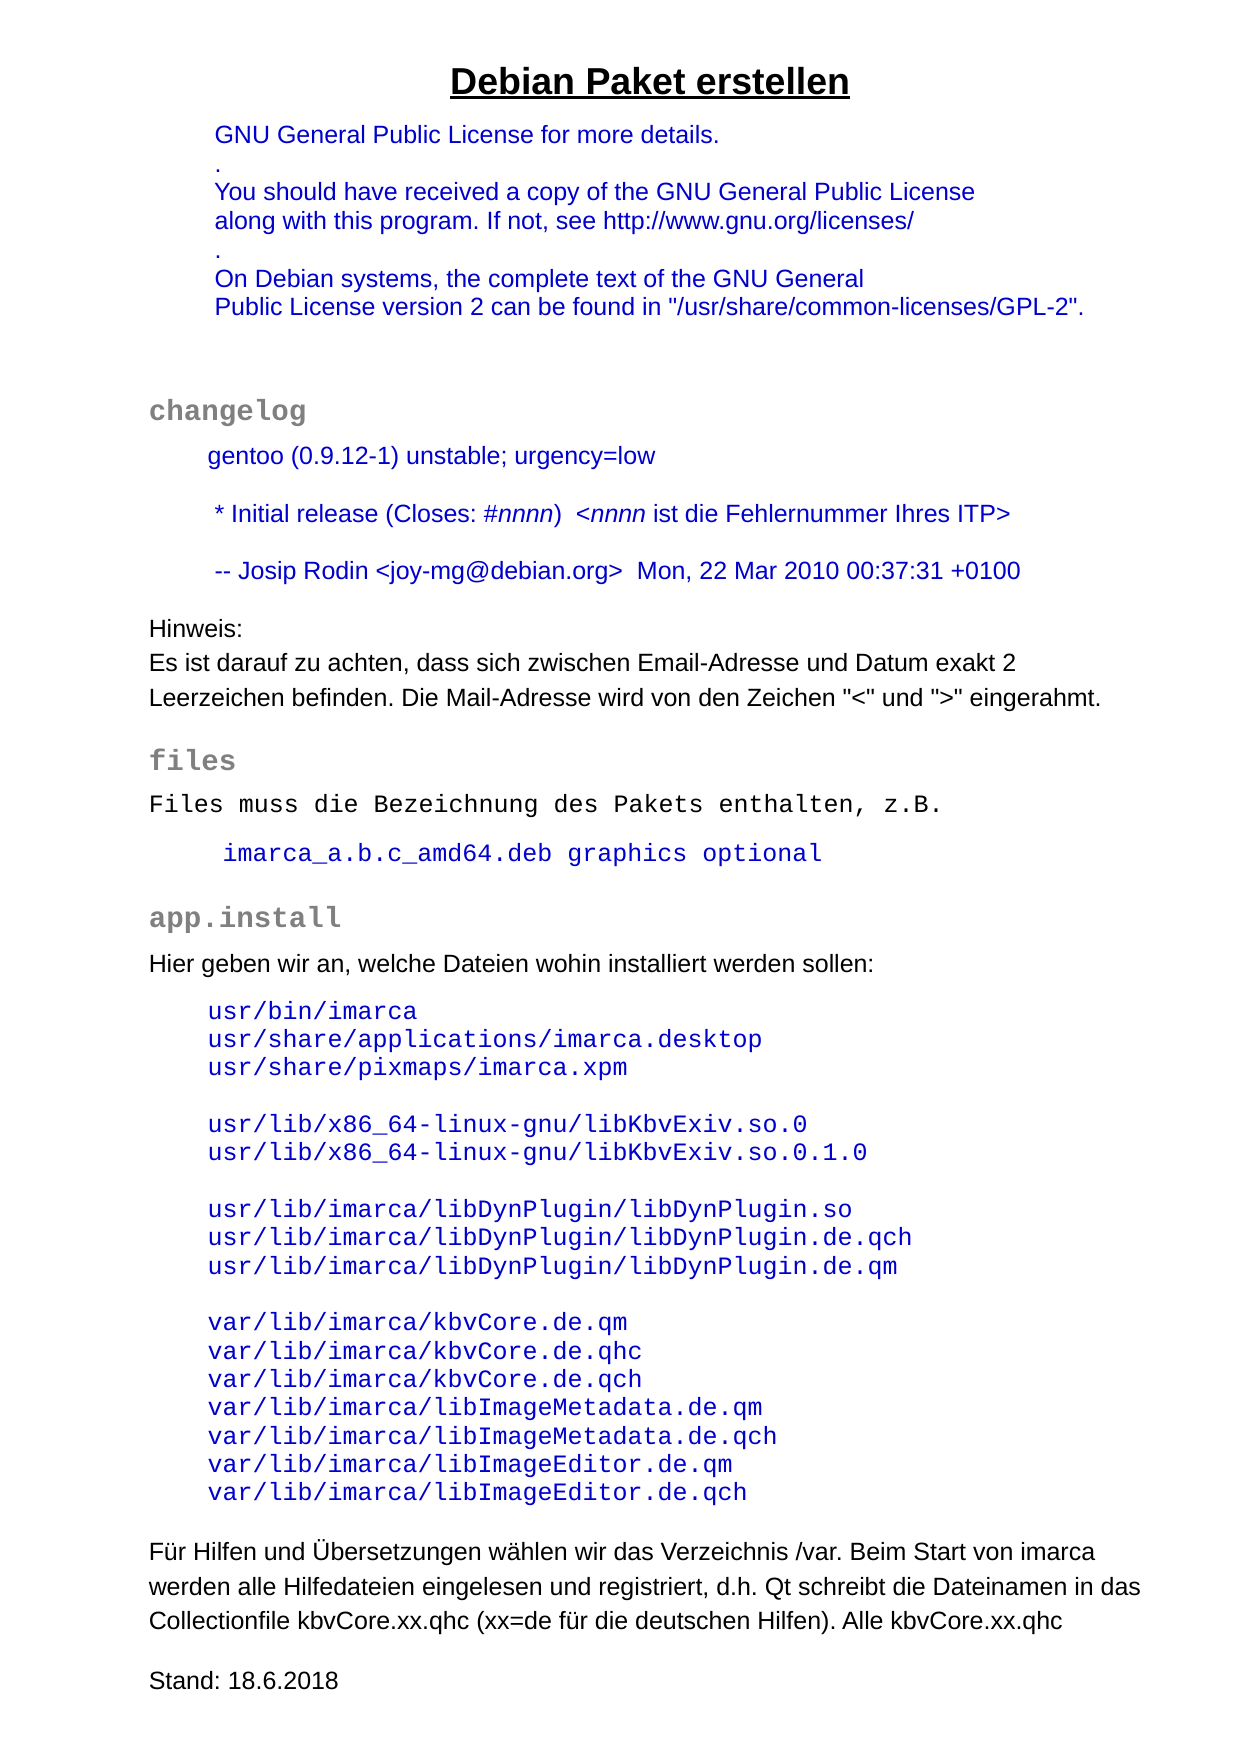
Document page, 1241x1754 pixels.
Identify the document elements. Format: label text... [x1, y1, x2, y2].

text var/lib/imarca/kbvCore.de.qm [207, 1310, 1152, 1338]
subtitle app.install [148, 904, 1152, 937]
text . [207, 149, 1152, 177]
text usr/share/applications/imarca.desktop [207, 1027, 1152, 1055]
text var/lib/imarca/kbvCore.de.qhc [207, 1338, 1152, 1367]
text var/lib/imarca/kbvCore.de.qch [207, 1367, 1152, 1395]
text Files muss die Bezeichnung des Pakets enthalten, z.B. [148, 792, 1152, 820]
text usr/lib/imarca/libDynPlugin/libDynPlugin.so [207, 1197, 1152, 1225]
text * Initial release (Closes: #nnnn) <nnnn ist die Fehlernummer Ihres ITP> [207, 499, 1152, 528]
text Für Hilfen und Übersetzungen wählen wir das Verzeichnis /var. Beim Start von imarca werden alle Hilfedateien eingelesen und registriert, d.h. Qt schreibt die Dateinamen in das Collectionfile kbvCore.xx.qhc (xx=de für die deutschen Hilfen). Alle kbvCore.xx.qhc [148, 1537, 1152, 1635]
subtitle files [148, 746, 1152, 779]
text GNU General Public License for more details. [207, 120, 1152, 149]
text along with this program. If not, see http://www.gnu.org/licenses/ [207, 206, 1152, 235]
text gentoo (0.9.12-1) unstable; urgency=low [207, 441, 1152, 470]
subtitle changelog [148, 396, 1152, 429]
text usr/lib/x86_64-linux-gnu/libKbvExiv.so.0.1.0 [207, 1140, 1152, 1168]
text usr/lib/x86_64-linux-gnu/libKbvExiv.so.0 [207, 1112, 1152, 1140]
text Hinweis: Es ist darauf zu achten, dass sich zwischen Email-Adresse und Datum exakt 2 Leerzeichen befinden. Die Mail-Adresse wird von den Zeichen "<" und ">" eingerahmt. [148, 614, 1152, 712]
text -- Josip Rodin <joy-mg@debian.org> Mon, 22 Mar 2010 00:37:31 +0100 [207, 556, 1152, 585]
text usr/bin/imarca [207, 998, 1152, 1027]
text usr/lib/imarca/libDynPlugin/libDynPlugin.de.qch [207, 1225, 1152, 1253]
text usr/share/pixmaps/imarca.xpm [207, 1055, 1152, 1083]
text var/lib/imarca/libImageEditor.de.qch [207, 1480, 1152, 1508]
text var/lib/imarca/libImageEditor.de.qm [207, 1452, 1152, 1480]
text Public License version 2 can be found in "/usr/share/common-licenses/GPL-2". [207, 292, 1152, 321]
text . [207, 235, 1152, 264]
text var/lib/imarca/libImageMetadata.de.qm [207, 1395, 1152, 1423]
text On Debian systems, the complete text of the GNU General [207, 264, 1152, 292]
text usr/lib/imarca/libDynPlugin/libDynPlugin.de.qm [207, 1253, 1152, 1282]
text Hier geben wir an, welche Dateien wohin installiert werden sollen: [148, 949, 1152, 978]
text You should have received a copy of the GNU General Public License [207, 177, 1152, 206]
text imarca_a.b.c_amd64.deb graphics optional [148, 841, 1152, 869]
text var/lib/imarca/libImageMetadata.de.qch [207, 1423, 1152, 1452]
